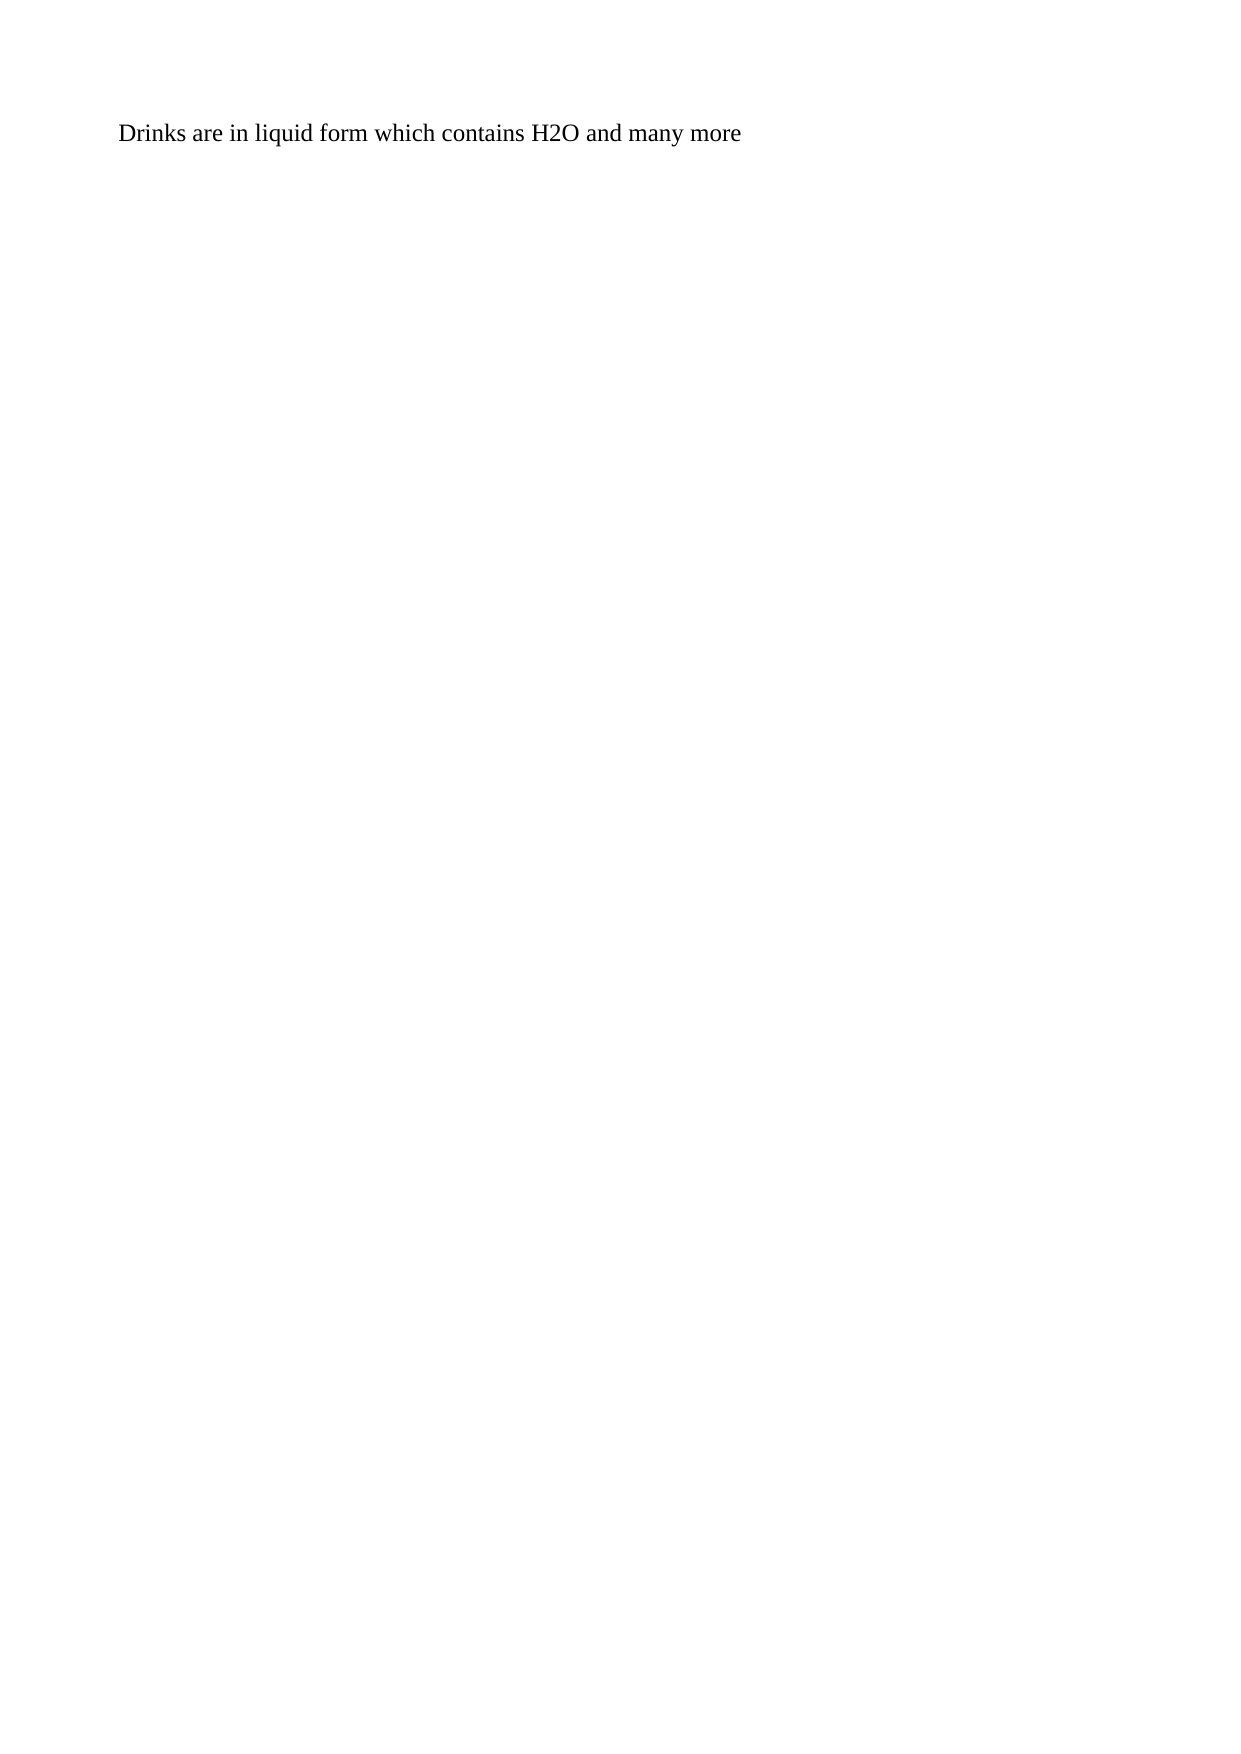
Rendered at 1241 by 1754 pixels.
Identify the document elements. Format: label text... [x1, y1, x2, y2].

text Drinks are in liquid form which contains H2O and many more [118, 118, 1122, 147]
